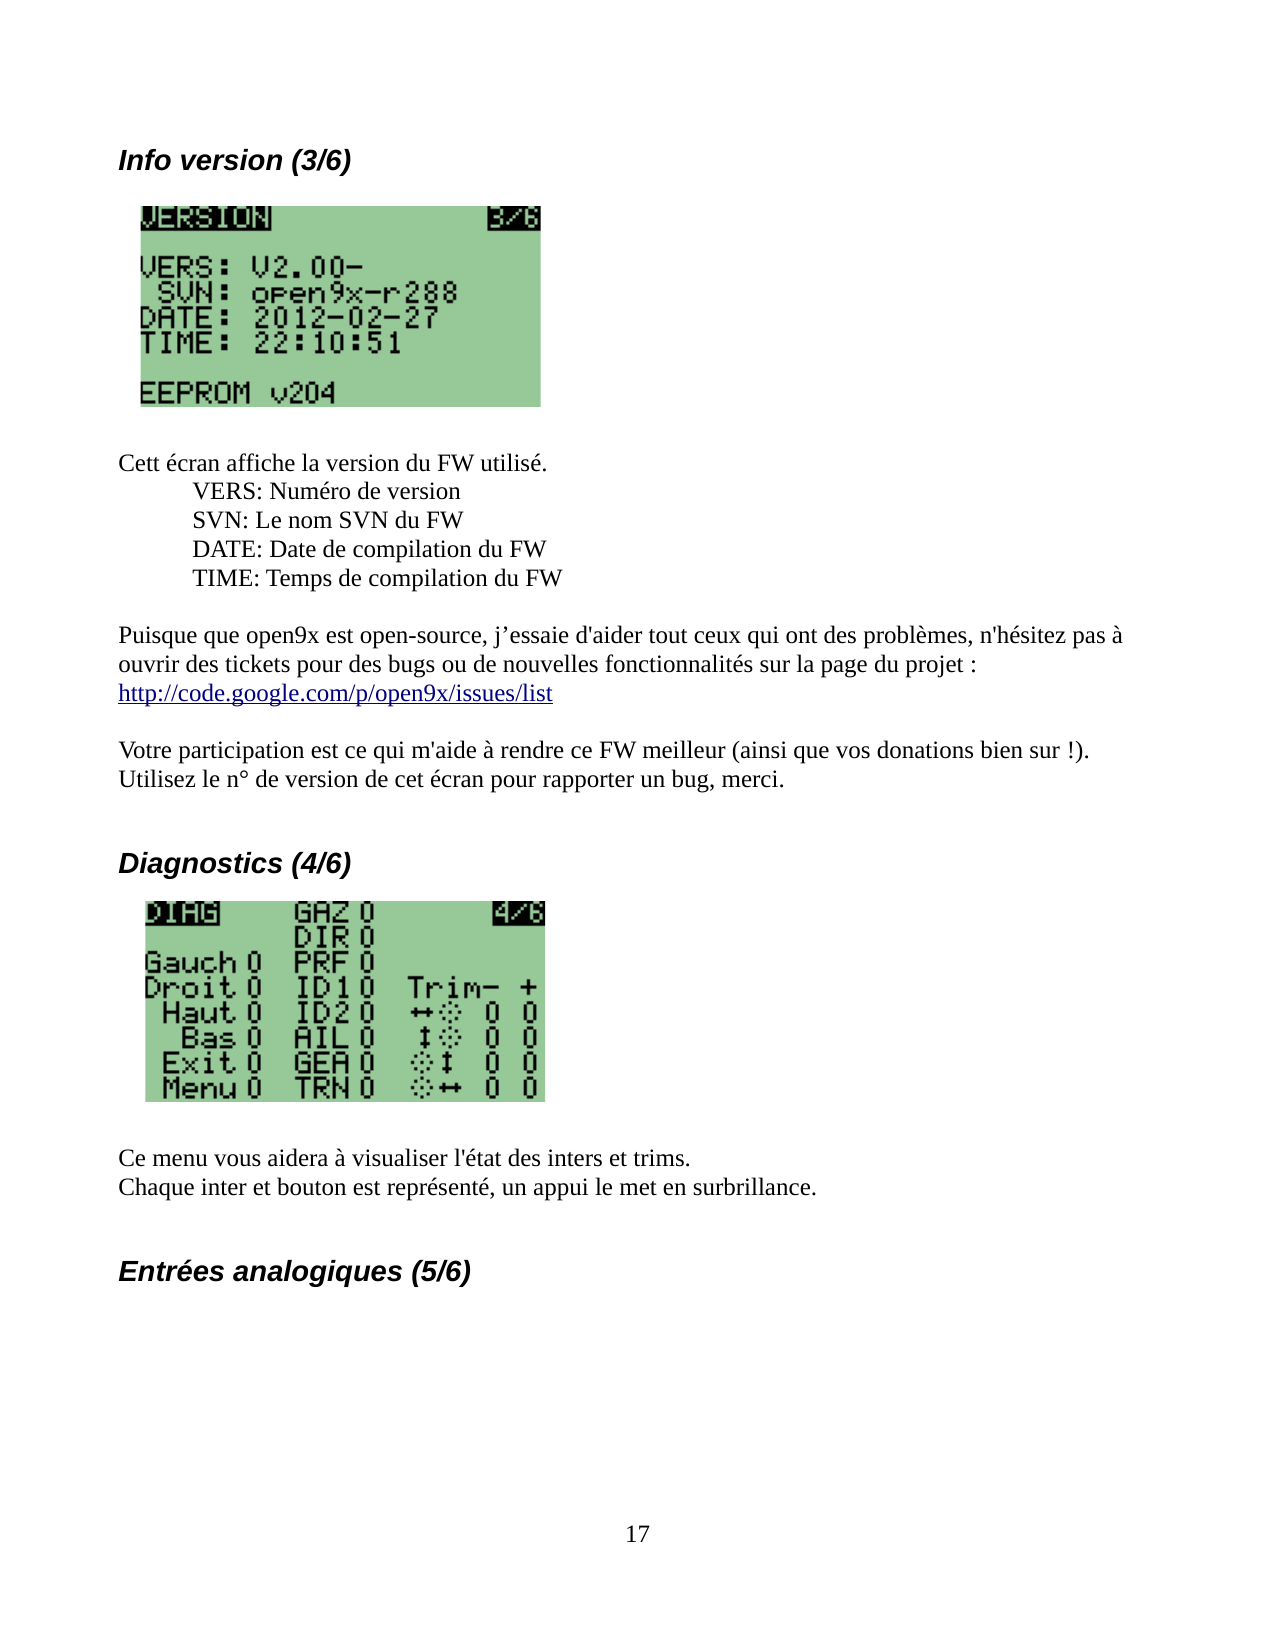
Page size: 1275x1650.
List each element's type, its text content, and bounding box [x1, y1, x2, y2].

subtitle Diagnostics (4/6) [118, 846, 1157, 880]
picture [145, 901, 546, 1102]
subtitle Info version (3/6) [118, 143, 1157, 177]
subtitle Entrées analogiques (5/6) [118, 1254, 1157, 1288]
text TIME: Temps de compilation du FW [192, 563, 1157, 591]
text SVN: Le nom SVN du FW [192, 505, 1157, 534]
picture [140, 206, 541, 407]
text Puisque que open9x est open-source, j’essaie d'aider tout ceux qui ont des problèmes, n'hésitez pas à ouvrir des tickets pour des bugs ou de nouvelles fonctionnalités sur la page du projet : [118, 620, 1157, 678]
text Chaque inter et bouton est représenté, un appui le met en surbrillance. [118, 1172, 1157, 1201]
text Ce menu vous aidera à visualiser l'état des inters et trims. [118, 1143, 1157, 1172]
text Votre participation est ce qui m'aide à rendre ce FW meilleur (ainsi que vos donations bien sur !). Utilisez le n° de version de cet écran pour rapporter un bug, merci. [118, 735, 1157, 793]
text http://code.google.com/p/open9x/issues/list [118, 678, 1157, 706]
text Cett écran affiche la version du FW utilisé. [118, 448, 1157, 476]
text DATE: Date de compilation du FW [192, 534, 1157, 563]
text VERS: Numéro de version [192, 476, 1157, 505]
